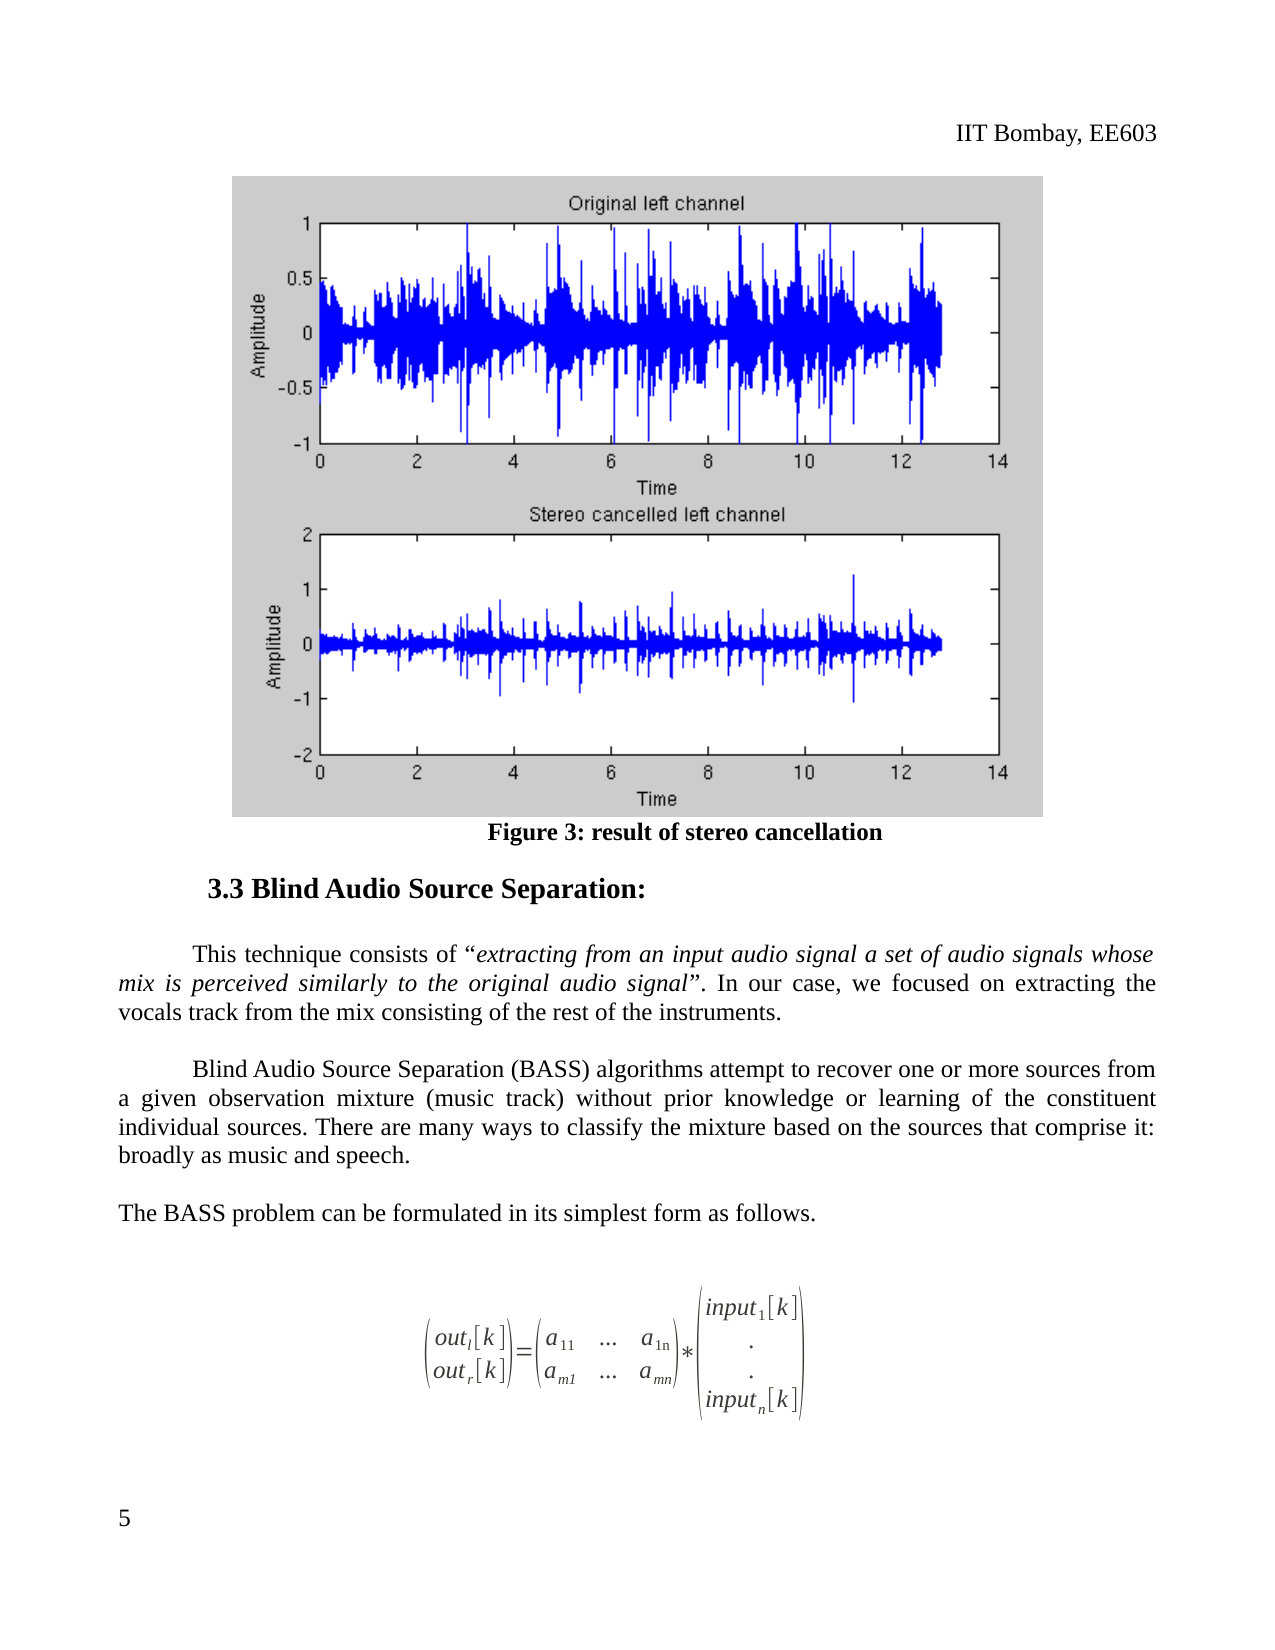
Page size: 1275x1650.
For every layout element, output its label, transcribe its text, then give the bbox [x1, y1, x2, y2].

text Figure 3: result of stereo cancellation [118, 176, 1157, 846]
text Blind Audio Source Separation (BASS) algorithms attempt to recover one or more sources from a given observation mixture (music track) without prior knowledge or learning of the constituent individual sources. There are many ways to classify the mixture based on the sources that comprise it: broadly as music and speech. [118, 1054, 1157, 1169]
text This technique consists of “extracting from an input audio signal a set of audio signals whose mix is perceived similarly to the original audio signal”. In our case, we focused on extracting the vocals track from the mix consisting of the rest of the instruments. [118, 939, 1157, 1026]
subtitle 3.3 Blind Audio Source Separation: [178, 871, 1157, 904]
picture [232, 176, 1043, 817]
text The BASS problem can be formulated in its simplest form as follows. [118, 1198, 1157, 1227]
